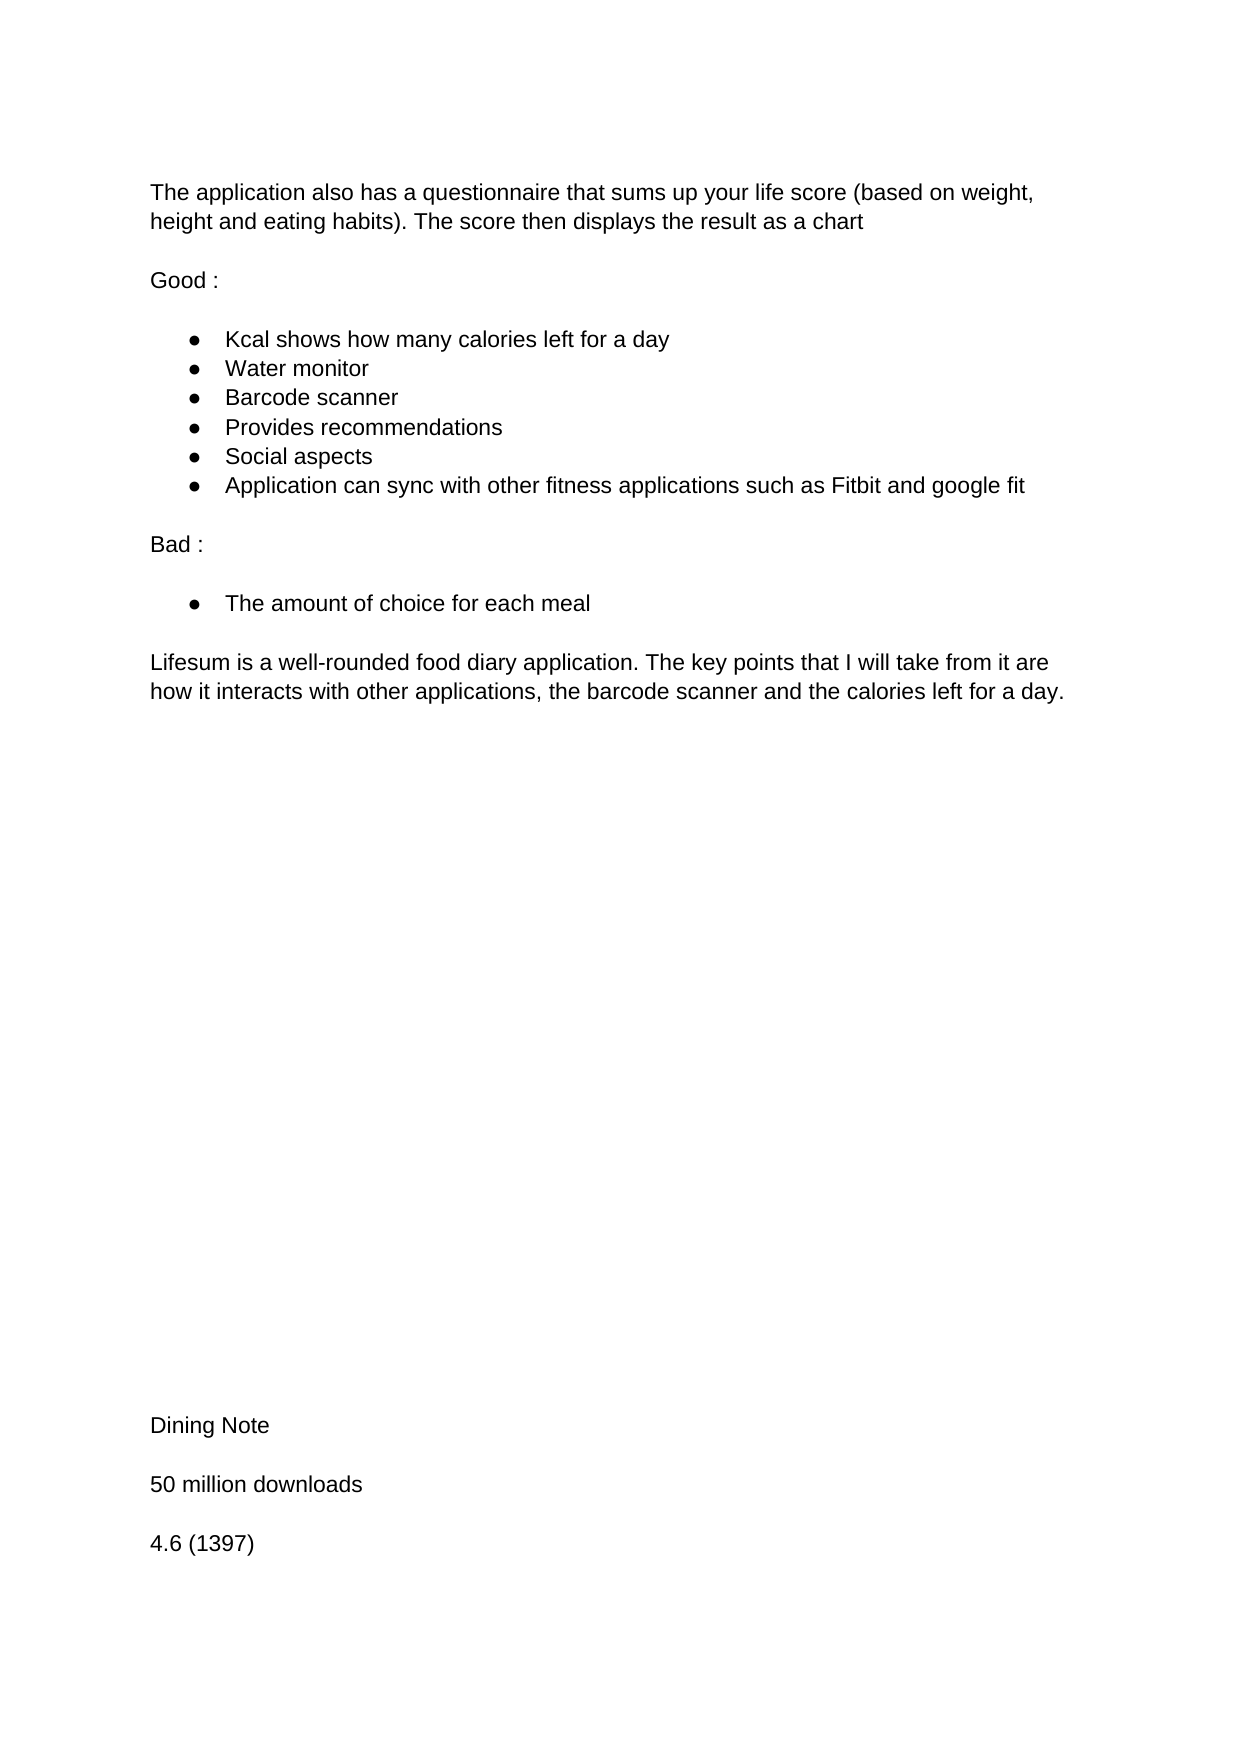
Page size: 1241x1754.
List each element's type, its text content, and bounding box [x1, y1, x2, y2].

text Bad : [150, 532, 1090, 557]
text Lifesum is a well-rounded food diary application. The key points that I will take from it are how it interacts with other applications, the barcode scanner and the calories left for a day. [150, 649, 1090, 704]
list Application can sync with other fitness applications such as Fitbit and google fit [187, 473, 1090, 499]
text The application also has a questionnaire that sums up your life score (based on weight, height and eating habits). The score then displays the result as a chart [150, 179, 1090, 234]
list Provides recommendations [187, 414, 1090, 440]
list Barcode scanner [187, 385, 1090, 411]
list The amount of choice for each meal [187, 591, 1090, 616]
text Good : [150, 267, 1090, 293]
text Dining Note [150, 1413, 1090, 1439]
text 4.6 (1397) [150, 1531, 1090, 1556]
list Social aspects [187, 444, 1090, 469]
text 50 million downloads [150, 1472, 1090, 1497]
list Water monitor [187, 356, 1090, 381]
list Kcal shows how many calories left for a day [187, 326, 1090, 352]
